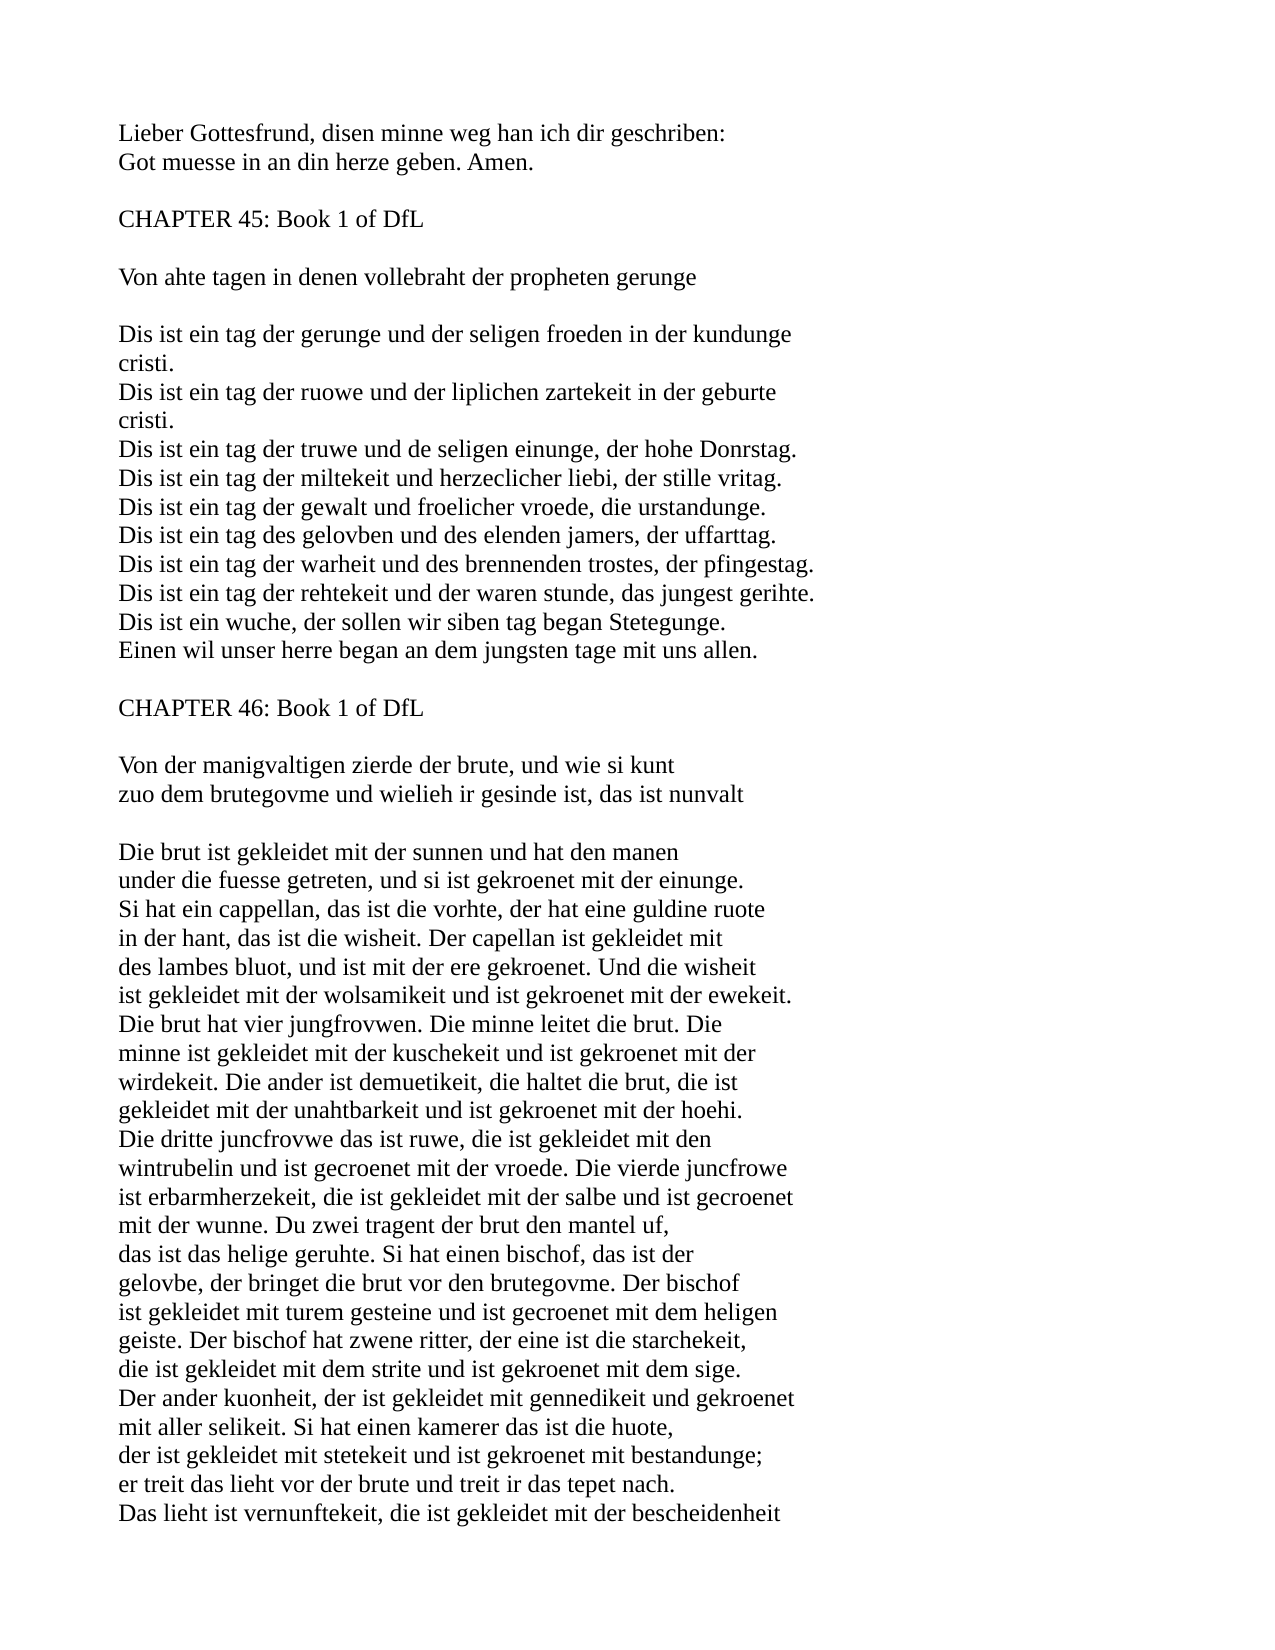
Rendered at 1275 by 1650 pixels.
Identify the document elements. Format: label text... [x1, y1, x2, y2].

text ist erbarmherzekeit, die ist gekleidet mit der salbe und ist gecroenet [118, 1182, 1157, 1211]
text Einen wil unser herre began an dem jungsten tage mit uns allen. [118, 636, 1157, 664]
text Die brut hat vier jungfrovwen. Die minne leitet die brut. Die [118, 1009, 1157, 1038]
text Das lieht ist vernunftekeit, die ist gekleidet mit der bescheidenheit [118, 1498, 1157, 1527]
text under die fuesse getreten, und si ist gekroenet mit der einunge. [118, 866, 1157, 894]
text das ist das helige geruhte. Si hat einen bischof, das ist der [118, 1239, 1157, 1268]
text er treit das lieht vor der brute und treit ir das tepet nach. [118, 1469, 1157, 1498]
text Dis ist ein tag der ruowe und der liplichen zartekeit in der geburte [118, 377, 1157, 406]
text Dis ist ein tag der gewalt und froelicher vroede, die urstandunge. [118, 492, 1157, 521]
text ist gekleidet mit turem gesteine und ist gecroenet mit dem heligen [118, 1297, 1157, 1326]
text Von der manigvaltigen zierde der brute, und wie si kunt [118, 751, 1157, 779]
text gelovbe, der bringet die brut vor den brutegovme. Der bischof [118, 1268, 1157, 1297]
text ist gekleidet mit der wolsamikeit und ist gekroenet mit der ewekeit. [118, 981, 1157, 1009]
text cristi. [118, 406, 1157, 434]
text mit der wunne. Du zwei tragent der brut den mantel uf, [118, 1211, 1157, 1239]
text CHAPTER 46: Book 1 of DfL [118, 693, 1157, 722]
text CHAPTER 45: Book 1 of DfL [118, 204, 1157, 233]
text Dis ist ein tag der warheit und des brennenden trostes, der pfingestag. [118, 549, 1157, 578]
text in der hant, das ist die wisheit. Der capellan ist gekleidet mit [118, 923, 1157, 952]
text Dis ist ein tag der miltekeit und herzeclicher liebi, der stille vritag. [118, 463, 1157, 492]
text wintrubelin und ist gecroenet mit der vroede. Die vierde juncfrowe [118, 1153, 1157, 1182]
text Dis ist ein tag der rehtekeit und der waren stunde, das jungest gerihte. [118, 578, 1157, 607]
text Die brut ist gekleidet mit der sunnen und hat den manen [118, 837, 1157, 866]
text Dis ist ein tag des gelovben und des elenden jamers, der uffarttag. [118, 521, 1157, 549]
text Der ander kuonheit, der ist gekleidet mit gennedikeit und gekroenet [118, 1383, 1157, 1412]
text Von ahte tagen in denen vollebraht der propheten gerunge [118, 262, 1157, 291]
text Lieber Gottesfrund, disen minne weg han ich dir geschriben: [118, 118, 1157, 147]
text Dis ist ein tag der truwe und de seligen einunge, der hohe Donrstag. [118, 434, 1157, 463]
text cristi. [118, 348, 1157, 377]
text Dis ist ein wuche, der sollen wir siben tag began Stetegunge. [118, 607, 1157, 636]
text Die dritte juncfrovwe das ist ruwe, die ist gekleidet mit den [118, 1124, 1157, 1153]
text minne ist gekleidet mit der kuschekeit und ist gekroenet mit der [118, 1038, 1157, 1067]
text der ist gekleidet mit stetekeit und ist gekroenet mit bestandunge; [118, 1441, 1157, 1469]
text Si hat ein cappellan, das ist die vorhte, der hat eine guldine ruote [118, 894, 1157, 923]
text zuo dem brutegovme und wielieh ir gesinde ist, das ist nunvalt [118, 779, 1157, 808]
text gekleidet mit der unahtbarkeit und ist gekroenet mit der hoehi. [118, 1096, 1157, 1124]
text Dis ist ein tag der gerunge und der seligen froeden in der kundunge [118, 319, 1157, 348]
text geiste. Der bischof hat zwene ritter, der eine ist die starchekeit, [118, 1326, 1157, 1354]
text die ist gekleidet mit dem strite und ist gekroenet mit dem sige. [118, 1354, 1157, 1383]
text mit aller selikeit. Si hat einen kamerer das ist die huote, [118, 1412, 1157, 1441]
text Got muesse in an din herze geben. Amen. [118, 147, 1157, 176]
text wirdekeit. Die ander ist demuetikeit, die haltet die brut, die ist [118, 1067, 1157, 1096]
text des lambes bluot, und ist mit der ere gekroenet. Und die wisheit [118, 952, 1157, 981]
